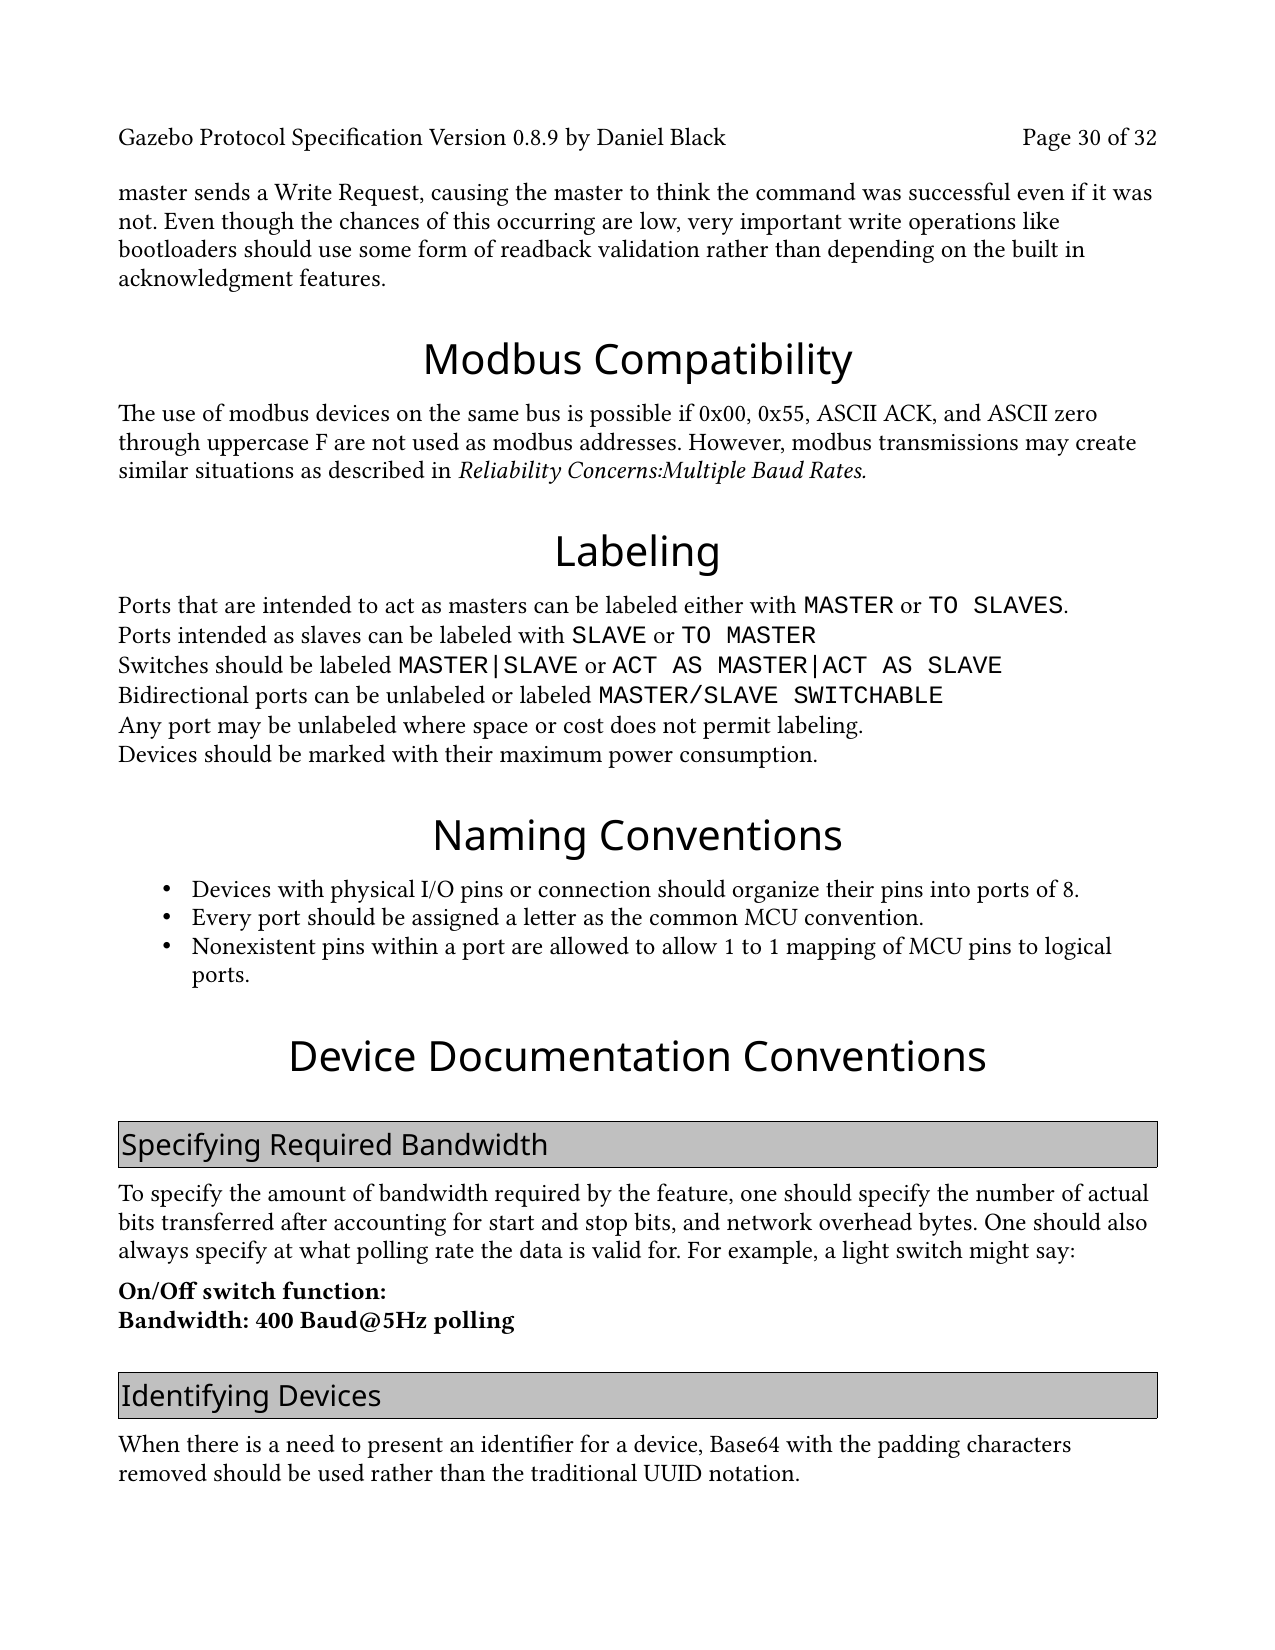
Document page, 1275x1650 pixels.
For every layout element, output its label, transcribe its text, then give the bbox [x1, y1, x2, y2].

subtitle Identifying Devices [119, 1373, 1157, 1418]
text Ports that are intended to act as masters can be labeled either with MASTER or TO SLAVES. Ports intended as slaves can be labeled with SLAVE or TO MASTER Switches should be labeled MASTER|SLAVE or ACT AS MASTER|ACT AS SLAVE Bidirectional ports can be unlabeled or labeled MASTER/SLAVE SWITCHABLE Any port may be unlabeled where space or cost does not permit labeling. Devices should be marked with their maximum power consumption. [118, 591, 1157, 768]
text On/Off switch function: Bandwidth: 400 Baud@5Hz polling [118, 1277, 1157, 1334]
text To specify the amount of bandwidth required by the feature, one should specify the number of actual bits transferred after accounting for start and stop bits, and network overhead bytes. One should also always specify at what polling rate the data is valid for. For example, a light switch might say: [118, 1179, 1157, 1265]
subtitle Specifying Required Bandwidth [119, 1122, 1157, 1167]
subtitle Device Documentation Conventions [118, 1027, 1157, 1083]
text The use of modbus devices on the same bus is possible if 0x00, 0x55, ASCII ACK, and ASCII zero through uppercase F are not used as modbus addresses. However, modbus transmissions may create similar situations as described in Reliability Concerns:Multiple Baud Rates. [118, 399, 1157, 485]
text When there is a need to present an identifier for a device, Base64 with the padding characters removed should be used rather than the traditional UUID notation. [118, 1430, 1157, 1487]
subtitle Modbus Compatibility [118, 330, 1157, 387]
list Every port should be assigned a letter as the common MCU convention. [162, 903, 1157, 932]
list Devices with physical I/O pins or connection should organize their pins into ports of 8. [162, 875, 1157, 903]
subtitle Labeling [118, 522, 1157, 579]
list Nonexistent pins within a port are allowed to allow 1 to 1 mapping of MCU pins to logical ports. [162, 932, 1157, 989]
subtitle Naming Conventions [118, 806, 1157, 862]
text master sends a Write Request, causing the master to think the command was successful even if it was not. Even though the chances of this occurring are low, very important write operations like bootloaders should use some form of readback validation rather than depending on the built in acknowledgment features. [118, 178, 1157, 292]
